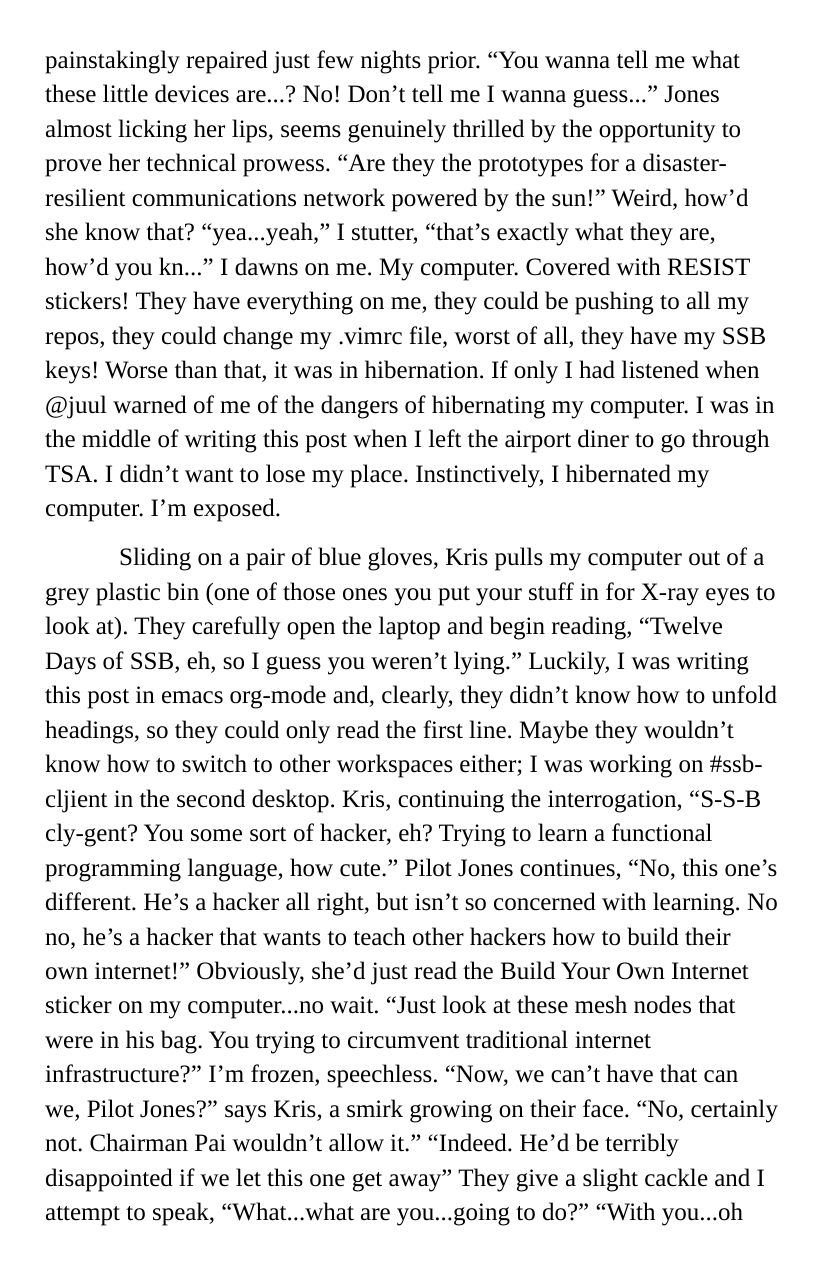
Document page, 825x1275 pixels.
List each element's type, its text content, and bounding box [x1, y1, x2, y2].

text Sliding on a pair of blue gloves, Kris pulls my computer out of a grey plastic bin (one of those ones you put your stuff in for X-ray eyes to look at). They carefully open the laptop and begin reading, “Twelve Days of SSB, eh, so I guess you weren’t lying.” Luckily, I was writing this post in emacs org-mode and, clearly, they didn’t know how to unfold headings, so they could only read the first line. Maybe they wouldn’t know how to switch to other workspaces either; I was working on #ssb-cljient in the second desktop. Kris, continuing the interrogation, “S-S-B cly-gent? You some sort of hacker, eh? Trying to learn a functional programming language, how cute.” Pilot Jones continues, “No, this one’s different. He’s a hacker all right, but isn’t so concerned with learning. No no, he’s a hacker that wants to teach other hackers how to build their own internet!” Obviously, she’d just read the Build Your Own Internet sticker on my computer...no wait. “Just look at these mesh nodes that were in his bag. You trying to circumvent traditional internet infrastructure?” I’m frozen, speechless. “Now, we can’t have that can we, Pilot Jones?” says Kris, a smirk growing on their face. “No, certainly not. Chairman Pai wouldn’t allow it.” “Indeed. He’d be terribly disappointed if we let this one get away” They give a slight cackle and I attempt to speak, “What...what are you...going to do?” “With you...oh [45, 542, 780, 1226]
text painstakingly repaired just few nights prior. “You wanna tell me what these little devices are...? No! Don’t tell me I wanna guess...” Jones almost licking her lips, seems genuinely thrilled by the opportunity to prove her technical prowess. “Are they the prototypes for a disaster-resilient communications network powered by the sun!” Weird, how’d she know that? “yea...yeah,” I stutter, “that’s exactly what they are, how’d you kn...” I dawns on me. My computer. Covered with RESIST stickers! They have everything on me, they could be pushing to all my repos, they could change my .vimrc file, worst of all, they have my SSB keys! Worse than that, it was in hibernation. If only I had listened when @juul warned of me of the dangers of hibernating my computer. I was in the middle of writing this post when I left the airport diner to go through TSA. I didn’t want to lose my place. Instinctively, I hibernated my computer. I’m exposed. [45, 45, 780, 522]
